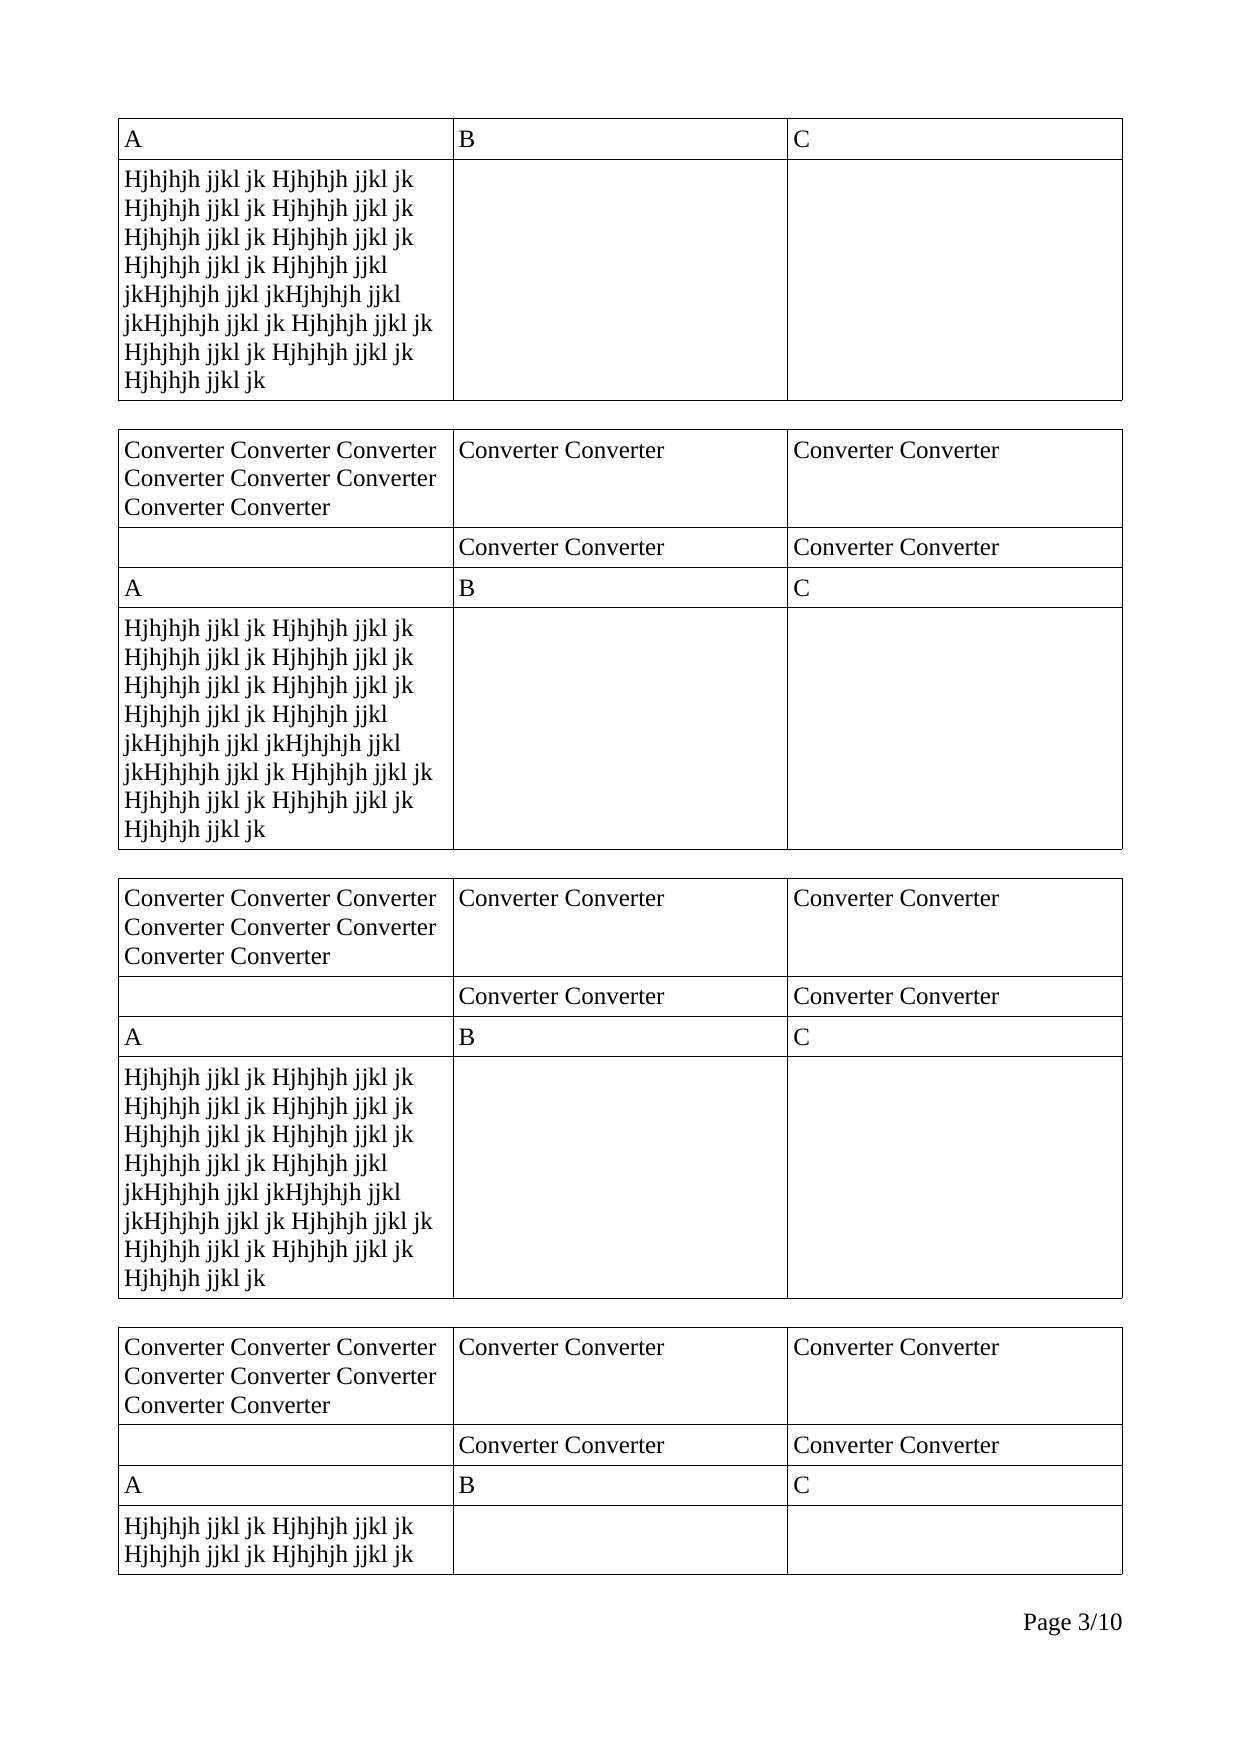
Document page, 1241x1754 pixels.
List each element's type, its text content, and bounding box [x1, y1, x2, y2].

table_header Converter Converter [788, 1328, 1122, 1424]
table_cell C [788, 119, 1122, 158]
table_cell C [788, 1466, 1122, 1505]
table_cell B [454, 1017, 787, 1056]
table_cell Converter Converter [788, 528, 1122, 567]
table_cell [788, 1057, 1122, 1298]
table_cell Converter Converter [454, 977, 787, 1016]
table_cell B [454, 568, 787, 607]
table_cell Hjhjhjh jjkl jk Hjhjhjh jjkl jk Hjhjhjh jjkl jk Hjhjhjh jjkl jk Hjhjhjh jjkl jk Hjhjhjh jjkl jk Hjhjhjh jjkl jk Hjhjhjh jjkl jkHjhjhjh jjkl jkHjhjhjh jjkl jkHjhjhjh jjkl jk Hjhjhjh jjkl jk Hjhjhjh jjkl jk Hjhjhjh jjkl jk Hjhjhjh jjkl jk [119, 1057, 453, 1298]
table_cell B [454, 1466, 787, 1505]
table_header Converter Converter [454, 1328, 787, 1424]
table_cell [788, 1506, 1122, 1574]
table_header Converter Converter [454, 879, 787, 976]
table_cell Hjhjhjh jjkl jk Hjhjhjh jjkl jk Hjhjhjh jjkl jk Hjhjhjh jjkl jk Hjhjhjh jjkl jk Hjhjhjh jjkl jk Hjhjhjh jjkl jk Hjhjhjh jjkl jkHjhjhjh jjkl jkHjhjhjh jjkl jkHjhjhjh jjkl jk Hjhjhjh jjkl jk Hjhjhjh jjkl jk Hjhjhjh jjkl jk Hjhjhjh jjkl jk [119, 608, 453, 849]
table_header Converter Converter [788, 430, 1122, 527]
table_cell Converter Converter [454, 1425, 787, 1465]
table_header Converter Converter [788, 879, 1122, 976]
table_cell C [788, 568, 1122, 607]
table_cell Hjhjhjh jjkl jk Hjhjhjh jjkl jk Hjhjhjh jjkl jk Hjhjhjh jjkl jk [119, 1506, 453, 1574]
table_cell A [119, 119, 453, 158]
table_cell Converter Converter [454, 528, 787, 567]
table_cell B [454, 119, 787, 158]
table_cell A [119, 1466, 453, 1505]
table_cell [119, 1425, 453, 1465]
table_cell [454, 1506, 787, 1574]
table_cell C [788, 1017, 1122, 1056]
table_cell A [119, 568, 453, 607]
table_cell [788, 608, 1122, 849]
table_cell [454, 160, 787, 400]
table_cell A [119, 1017, 453, 1056]
table_cell [119, 977, 453, 1016]
table_header Converter Converter Converter Converter Converter Converter Converter Converter [119, 1328, 453, 1424]
table_header Converter Converter [454, 430, 787, 527]
table_cell [454, 608, 787, 849]
table_cell [454, 1057, 787, 1298]
table_cell [788, 160, 1122, 400]
table_cell Hjhjhjh jjkl jk Hjhjhjh jjkl jk Hjhjhjh jjkl jk Hjhjhjh jjkl jk Hjhjhjh jjkl jk Hjhjhjh jjkl jk Hjhjhjh jjkl jk Hjhjhjh jjkl jkHjhjhjh jjkl jkHjhjhjh jjkl jkHjhjhjh jjkl jk Hjhjhjh jjkl jk Hjhjhjh jjkl jk Hjhjhjh jjkl jk Hjhjhjh jjkl jk [119, 160, 453, 400]
table_header Converter Converter Converter Converter Converter Converter Converter Converter [119, 430, 453, 527]
table_cell Converter Converter [788, 977, 1122, 1016]
table_cell [119, 528, 453, 567]
table_cell Converter Converter [788, 1425, 1122, 1465]
table_header Converter Converter Converter Converter Converter Converter Converter Converter [119, 879, 453, 976]
